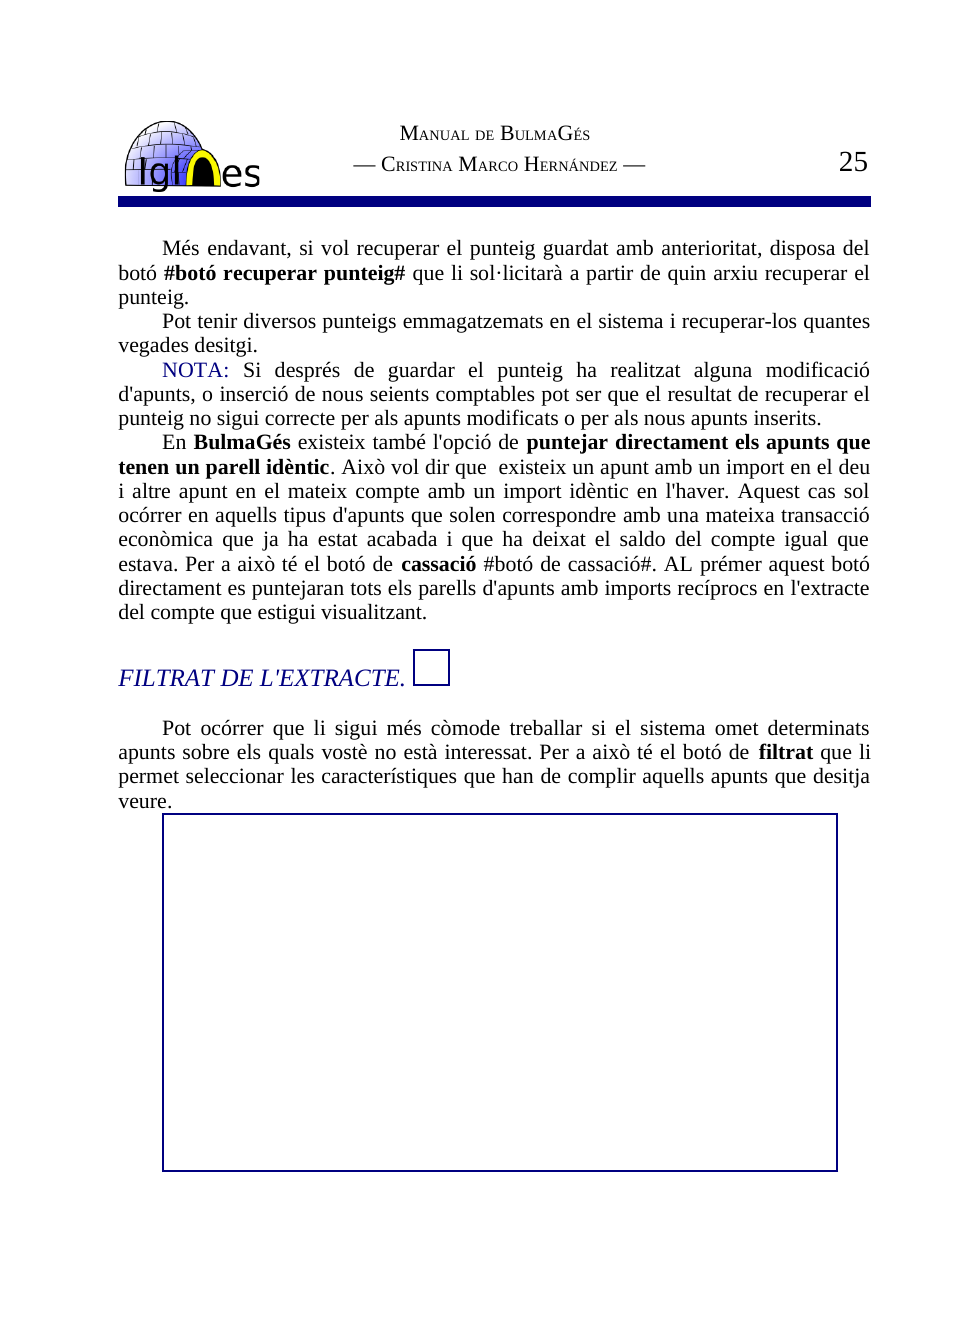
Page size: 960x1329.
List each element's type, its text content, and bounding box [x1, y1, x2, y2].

picture [124, 121, 260, 192]
text Més endavant, si vol recuperar el punteig guardat amb anterioritat, disposa del botó #botó recuperar punteig# que li sol·licitarà a partir de quin arxiu recuperar el punteig. [118, 236, 871, 309]
text NOTA: Si després de guardar el punteig ha realitzat alguna modificació d'apunts, o inserció de nous seients comptables pot ser que el resultat de recuperar el punteig no sigui correcte per als apunts modificats o per als nous apunts inserits. [118, 357, 871, 430]
text Pot ocórrer que li sigui més còmode treballar si el sistema omet determinats apunts sobre els quals vostè no està interessat. Per a això té el botó de filtrat que li permet seleccionar les característiques que han de complir aquells apunts que desitja veure. [118, 716, 871, 813]
text En BulmaGés existeix també l'opció de puntejar directament els apunts que tenen un parell idèntic. Això vol dir que existeix un apunt amb un import en el deu i altre apunt en el mateix compte amb un import idèntic en l'haver. Aquest cas sol ocórrer en aquells tipus d'apunts que solen correspondre amb una mateixa transacció econòmica que ja ha estat acabada i que ha deixat el saldo del compte igual que estava. Per a això té el botó de cassació #botó de cassació#. AL prémer aquest botó directament es puntejaran tots els parells d'apunts amb imports recíprocs en l'extracte del compte que estigui visualitzant. [118, 430, 871, 624]
text Pot tenir diversos punteigs emmagatzemats en el sistema i recuperar-los quantes vegades desitgi. [118, 309, 871, 357]
text FILTRAT DE L'EXTRACTE. [118, 649, 871, 692]
